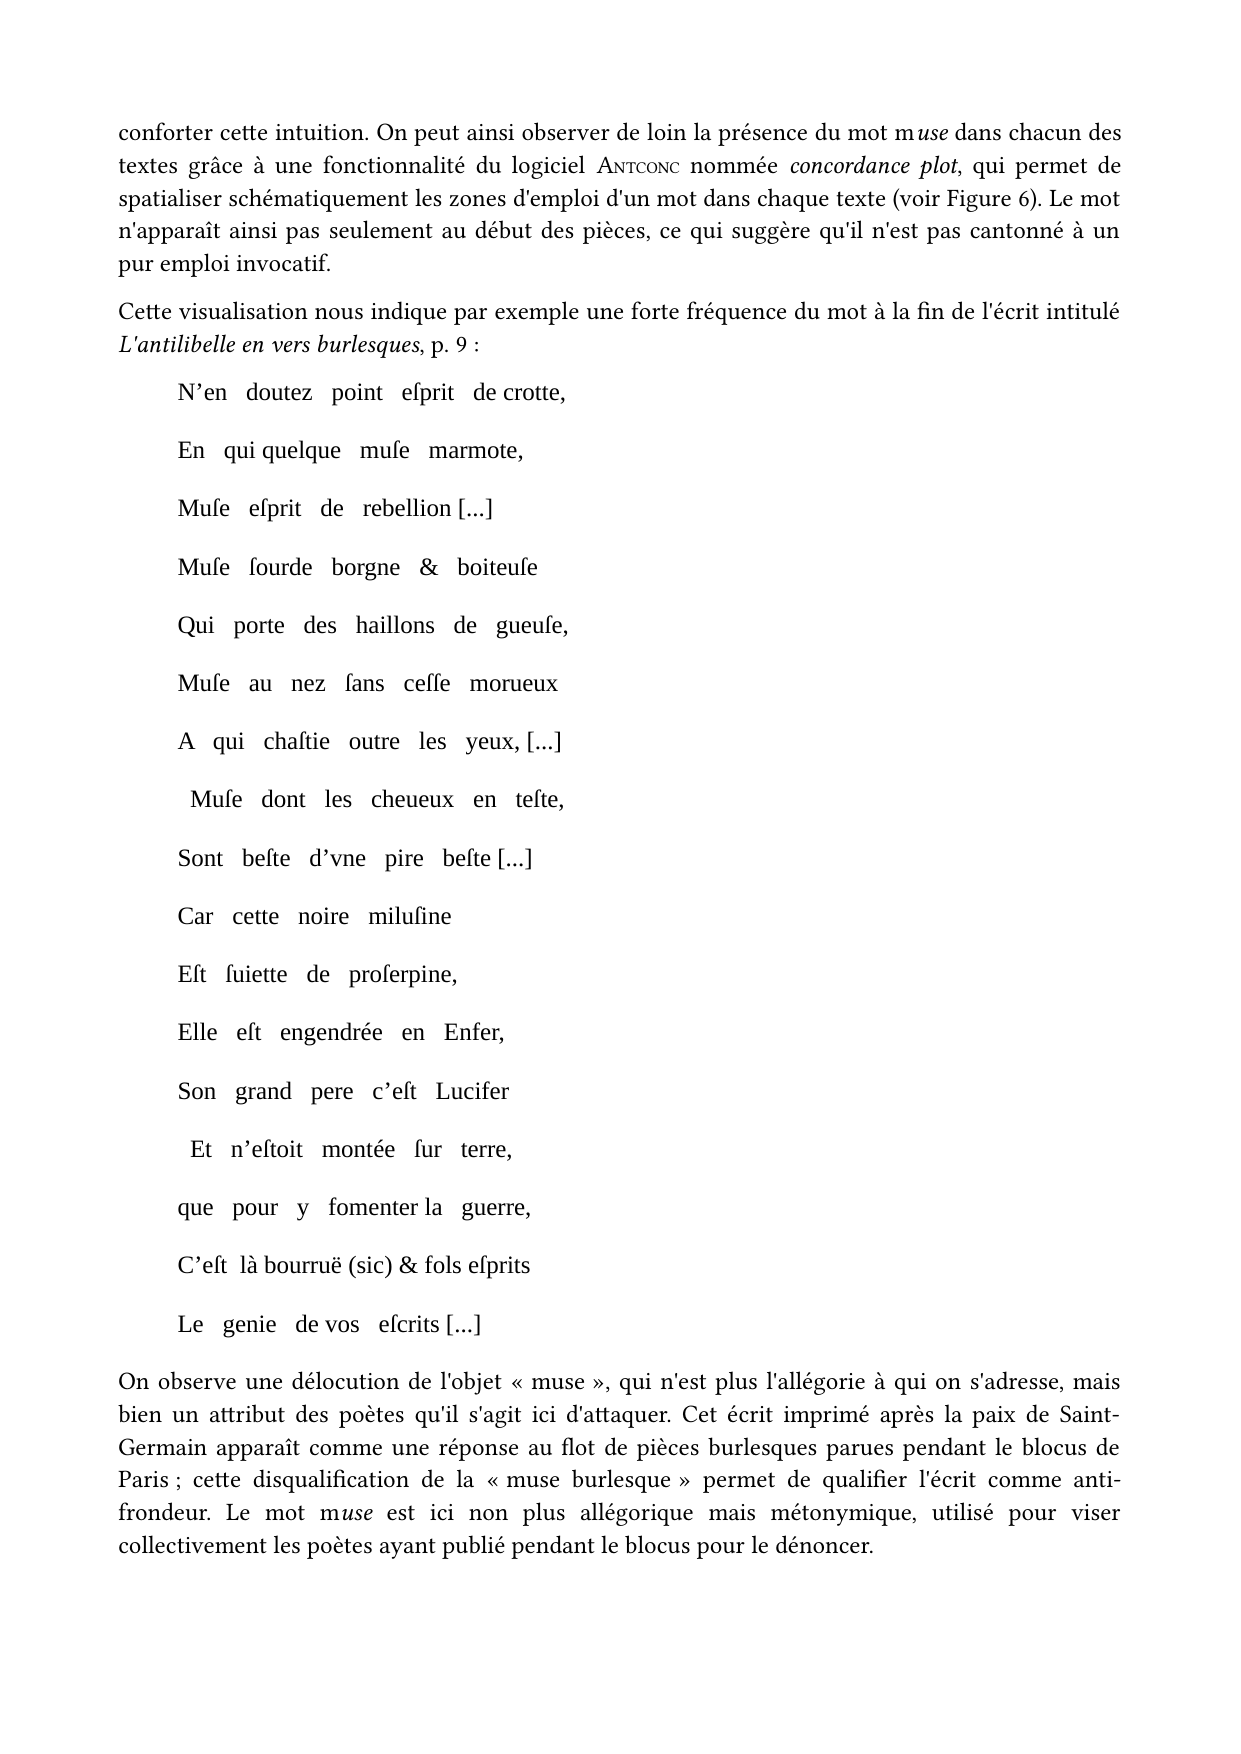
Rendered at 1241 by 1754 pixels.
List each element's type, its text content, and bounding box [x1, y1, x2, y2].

text Car cette noire miluſine [177, 901, 1063, 930]
text Elle eſt engendrée en Enfer, [177, 1017, 1063, 1046]
text On observe une délocution de l'objet « muse », qui n'est plus l'allégorie à qui on s'adresse, mais bien un attribut des poètes qu'il s'agit ici d'attaquer. Cet écrit imprimé après la paix de Saint-Germain apparaît comme une réponse au flot de pièces burlesques parues pendant le blocus de Paris ; cette disqualification de la « muse burlesque » permet de qualifier l'écrit comme anti-frondeur. Le mot muse est ici non plus allégorique mais métonymique, utilisé pour viser collectivement les poètes ayant publié pendant le blocus pour le dénoncer. [118, 1367, 1122, 1559]
text En qui quelque muſe marmote, [177, 435, 1063, 464]
text C’eſt là bourruë (sic) & fols eſprits [177, 1250, 1063, 1279]
text conforter cette intuition. On peut ainsi observer de loin la présence du mot muse dans chacun des textes grâce à une fonctionnalité du logiciel Antconc nommée concordance plot, qui permet de spatialiser schématiquement les zones d'emploi d'un mot dans chaque texte (voir Figure 6). Le mot n'apparaît ainsi pas seulement au début des pièces, ce qui suggère qu'il n'est pas cantonné à un pur emploi invocatif. [118, 118, 1122, 278]
text N’en doutez point eſprit de crotte, [177, 377, 1063, 406]
text Muſe eſprit de rebellion [...] [177, 493, 1063, 522]
text Muſe au nez ſans ceſſe morueux [177, 668, 1063, 697]
text A qui chaſtie outre les yeux, [...] [177, 726, 1063, 755]
text Muſe ſourde borgne & boiteuſe [177, 552, 1063, 580]
text Son grand pere c’eſt Lucifer [177, 1076, 1063, 1104]
text Qui porte des haillons de gueuſe, [177, 610, 1063, 639]
text Cette visualisation nous indique par exemple une forte fréquence du mot à la fin de l'écrit intitulé L'antilibelle en vers burlesques, p. 9 : [118, 297, 1122, 358]
text Muſe dont les cheueux en teſte, [177, 784, 1063, 813]
text Eſt ſuiette de proſerpine, [177, 959, 1063, 988]
text Sont beſte d’vne pire beſte [...] [177, 843, 1063, 872]
text que pour y fomenter la guerre, [177, 1192, 1063, 1221]
text Le genie de vos eſcrits [...] [177, 1309, 1063, 1337]
text Et n’eſtoit montée ſur terre, [177, 1134, 1063, 1163]
